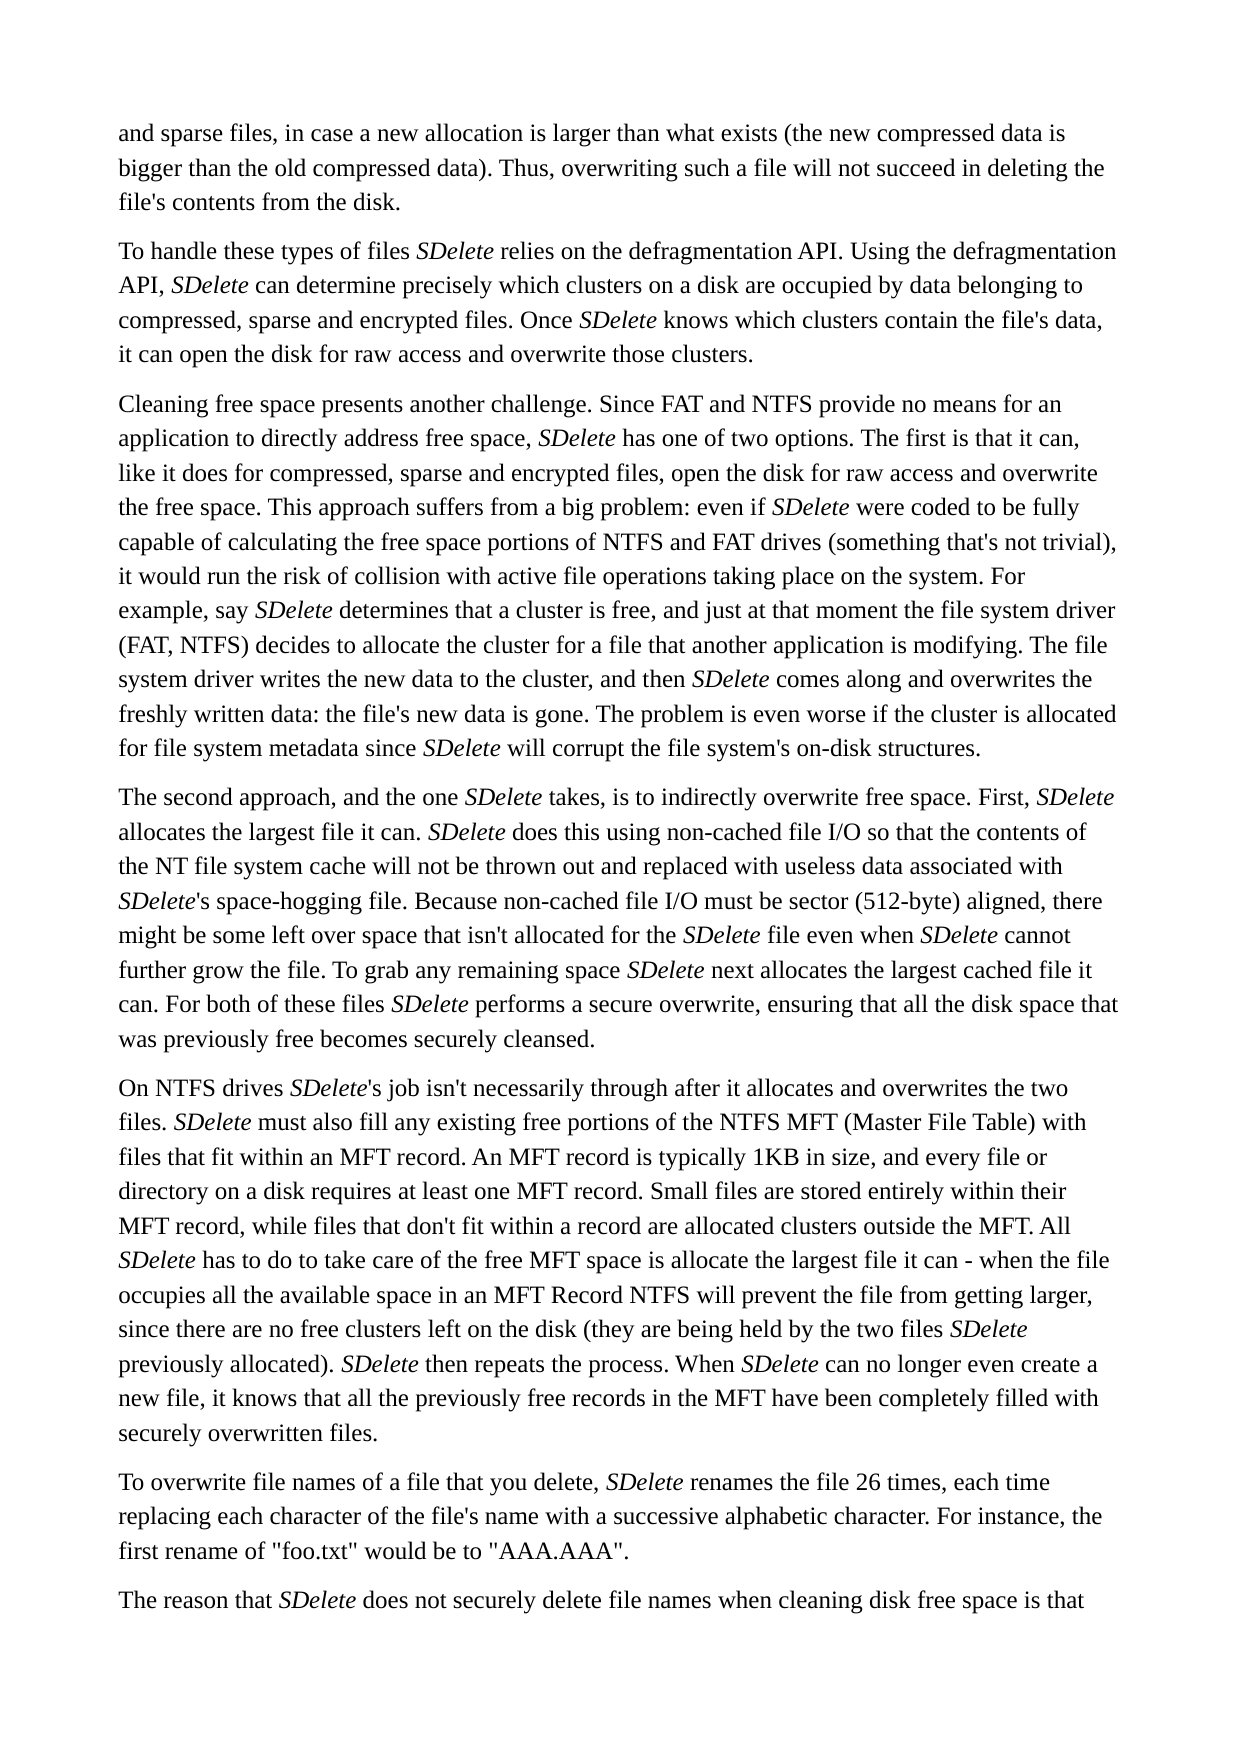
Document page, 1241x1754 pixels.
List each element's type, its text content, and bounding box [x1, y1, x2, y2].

text To handle these types of files SDelete relies on the defragmentation API. Using the defragmentation API, SDelete can determine precisely which clusters on a disk are occupied by data belonging to compressed, sparse and encrypted files. Once SDelete knows which clusters contain the file's data, it can open the disk for raw access and overwrite those clusters. [118, 236, 1122, 368]
text To overwrite file names of a file that you delete, SDelete renames the file 26 times, each time replacing each character of the file's name with a successive alphabetic character. For instance, the first rename of "foo.txt" would be to "AAA.AAA". [118, 1467, 1122, 1564]
text The reason that SDelete does not securely delete file names when cleaning disk free space is that [118, 1585, 1122, 1613]
text and sparse files, in case a new allocation is larger than what exists (the new compressed data is bigger than the old compressed data). Thus, overwriting such a file will not succeed in deleting the file's contents from the disk. [118, 118, 1122, 216]
text On NTFS drives SDelete's job isn't necessarily through after it allocates and overwrites the two files. SDelete must also fill any existing free portions of the NTFS MFT (Master File Table) with files that fit within an MFT record. An MFT record is typically 1KB in size, and every file or directory on a disk requires at least one MFT record. Small files are stored entirely within their MFT record, while files that don't fit within a record are allocated clusters outside the MFT. All SDelete has to do to take care of the free MFT space is allocate the largest file it can - when the file occupies all the available space in an MFT Record NTFS will prevent the file from getting larger, since there are no free clusters left on the disk (they are being held by the two files SDelete previously allocated). SDelete then repeats the process. When SDelete can no longer even create a new file, it knows that all the previously free records in the MFT have been completely filled with securely overwritten files. [118, 1073, 1122, 1446]
text The second approach, and the one SDelete takes, is to indirectly overwrite free space. First, SDelete allocates the largest file it can. SDelete does this using non-cached file I/O so that the contents of the NT file system cache will not be thrown out and replaced with useless data associated with SDelete's space-hogging file. Because non-cached file I/O must be sector (512-byte) aligned, there might be some left over space that isn't allocated for the SDelete file even when SDelete cannot further grow the file. To grab any remaining space SDelete next allocates the largest cached file it can. For both of these files SDelete performs a secure overwrite, ensuring that all the disk space that was previously free becomes securely cleansed. [118, 782, 1122, 1053]
text Cleaning free space presents another challenge. Since FAT and NTFS provide no means for an application to directly address free space, SDelete has one of two options. The first is that it can, like it does for compressed, sparse and encrypted files, open the disk for raw access and overwrite the free space. This approach suffers from a big problem: even if SDelete were coded to be fully capable of calculating the free space portions of NTFS and FAT drives (something that's not trivial), it would run the risk of collision with active file operations taking place on the system. For example, say SDelete determines that a cluster is free, and just at that moment the file system driver (FAT, NTFS) decides to allocate the cluster for a file that another application is modifying. The file system driver writes the new data to the cluster, and then SDelete comes along and overwrites the freshly written data: the file's new data is gone. The problem is even worse if the cluster is allocated for file system metadata since SDelete will corrupt the file system's on-disk structures. [118, 389, 1122, 762]
